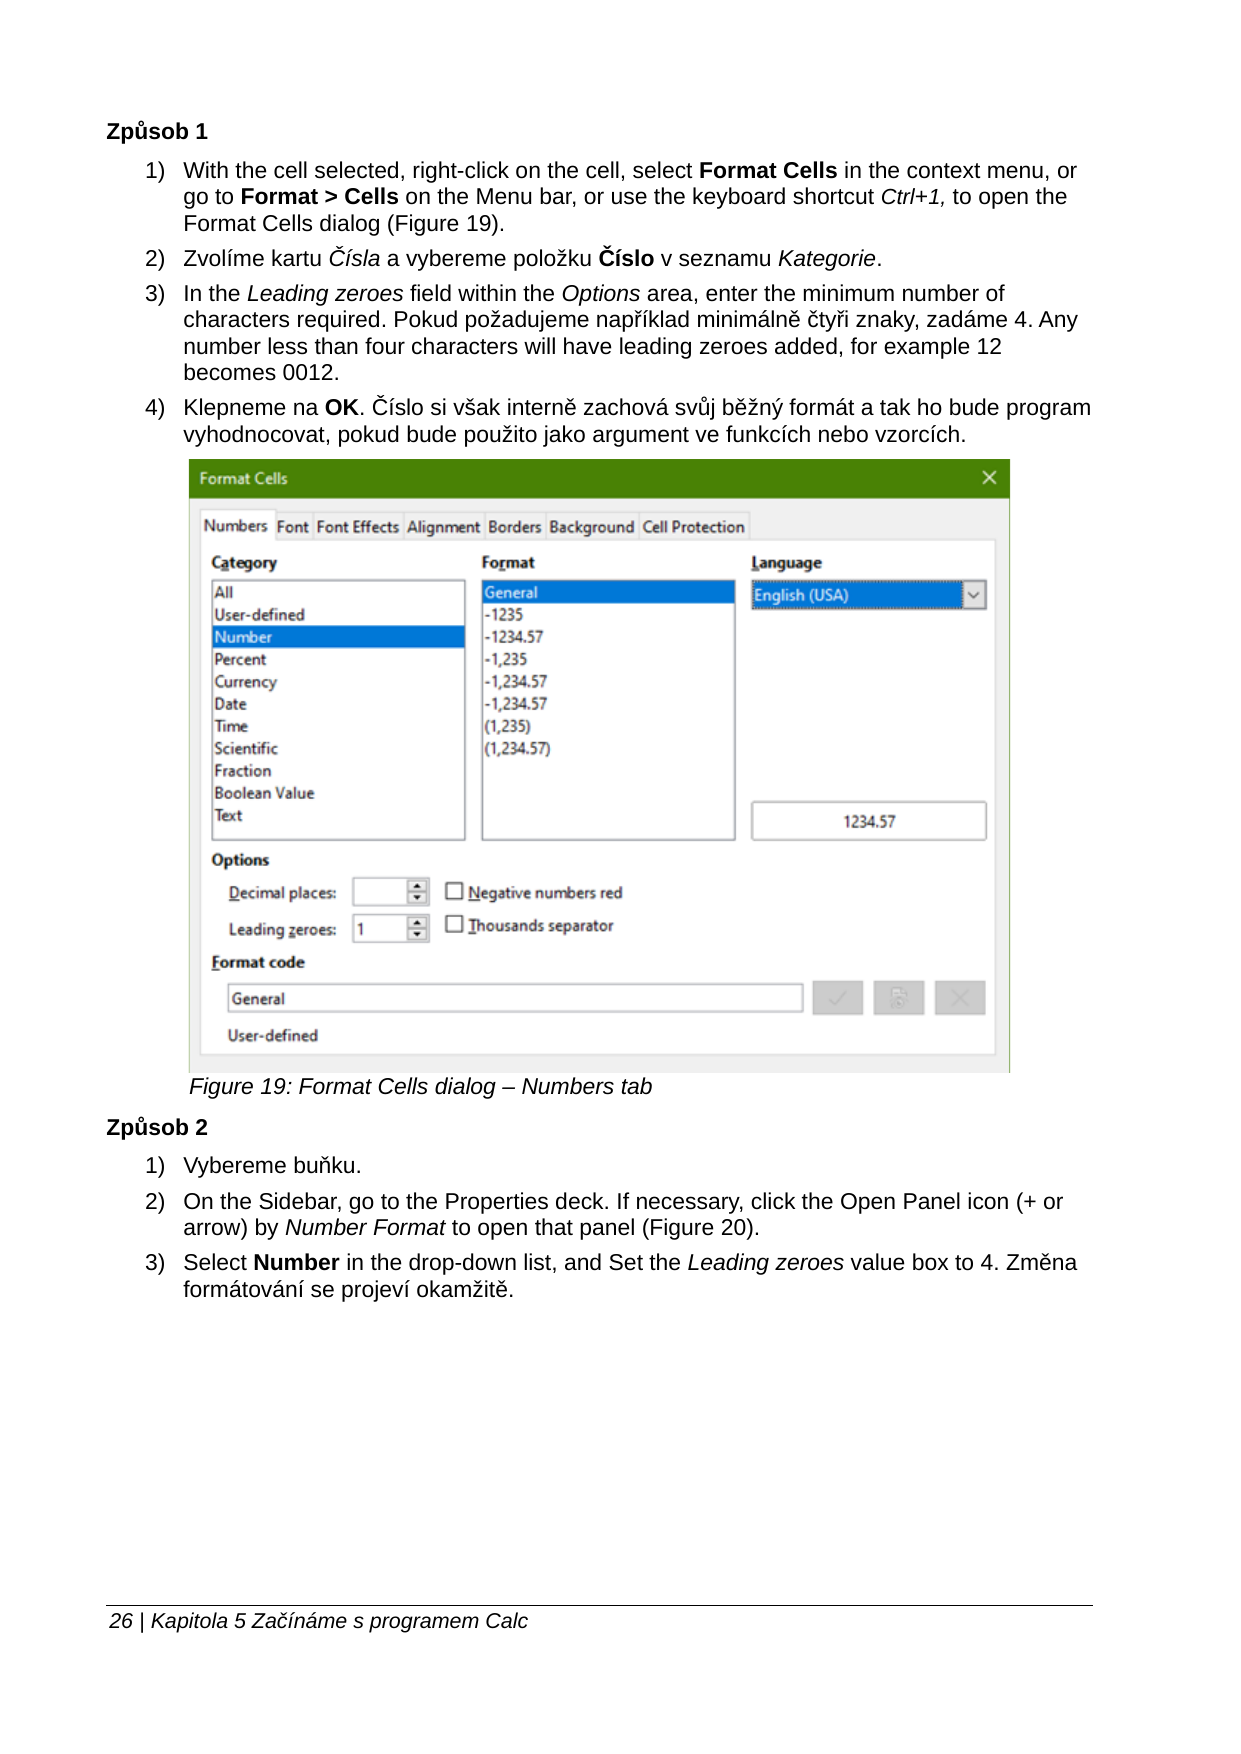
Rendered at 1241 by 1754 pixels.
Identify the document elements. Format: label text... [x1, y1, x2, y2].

list With the cell selected, right-click on the cell, select Format Cells in the context menu, or go to Format > Cells on the Menu bar, or use the keyboard shortcut Ctrl+1, to open the Format Cells dialog (Figure 19). [165, 157, 1093, 236]
list Zvolíme kartu Čísla a vybereme položku Číslo v seznamu Kategorie. [165, 245, 1093, 271]
list In the Leading zeroes field within the Options area, enter the minimum number of characters required. Pokud požadujeme například minimálně čtyři znaky, zadáme 4. Any number less than four characters will have leading zeroes added, for example 12 becomes 0012. [165, 280, 1093, 386]
list Select Number in the drop-down list, and Set the Leading zeroes value box to 4. Změna formátování se projeví okamžitě. [165, 1249, 1093, 1302]
picture [188, 459, 1011, 1073]
text Figure 19: Format Cells dialog – Numbers tab [189, 1073, 1010, 1099]
list Vybereme buňku. [165, 1152, 1093, 1179]
list On the Sidebar, go to the Properties deck. If necessary, click the Open Panel icon (+ or arrow) by Number Format to open that panel (Figure 20). [165, 1188, 1093, 1240]
list Klepneme na OK. Číslo si však interně zachová svůj běžný formát a tak ho bude program vyhodnocovat, pokud bude použito jako argument ve funkcích nebo vzorcích. [165, 394, 1093, 447]
text Způsob 2 [106, 1114, 1093, 1141]
text Způsob 1 [106, 118, 1093, 144]
